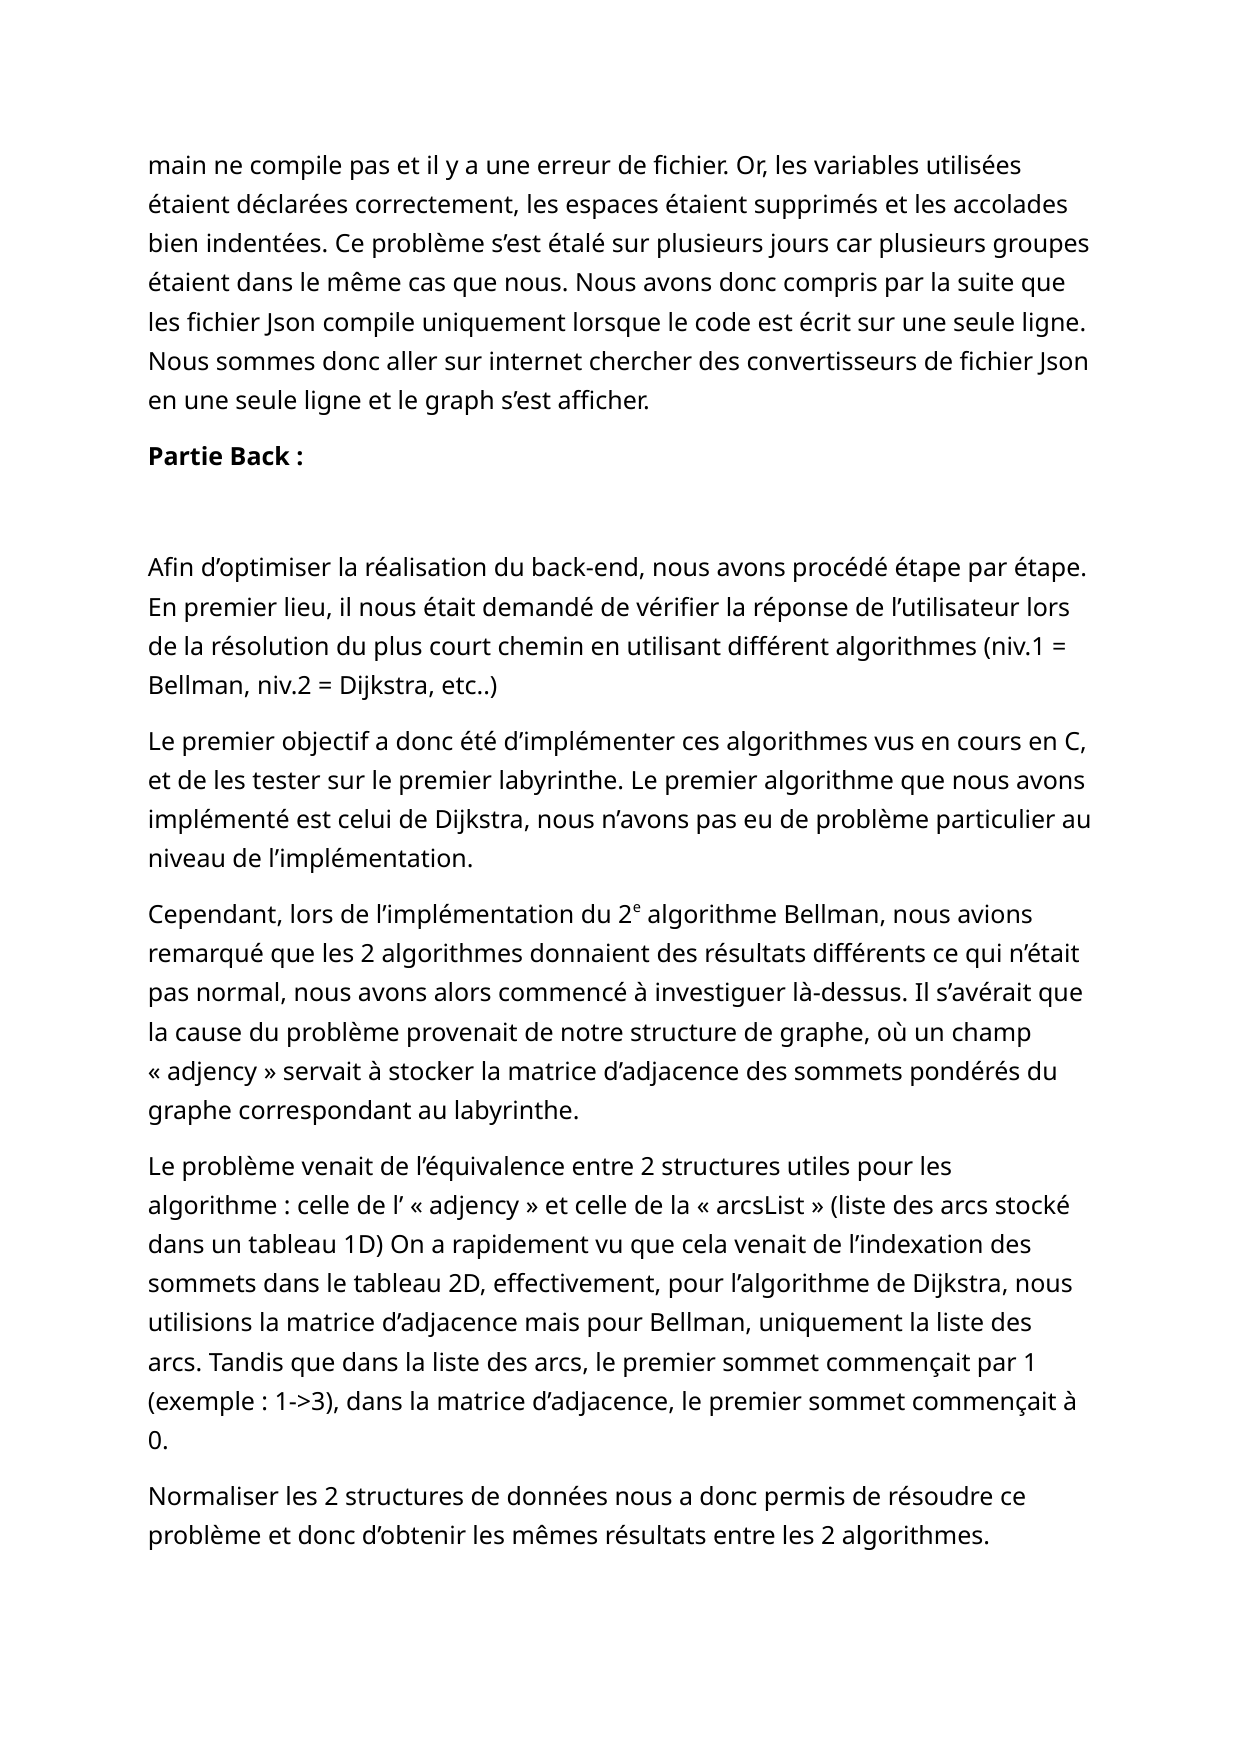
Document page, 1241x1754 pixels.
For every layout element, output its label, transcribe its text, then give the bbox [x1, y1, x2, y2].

text Le premier objectif a donc été d’implémenter ces algorithmes vus en cours en C, et de les tester sur le premier labyrinthe. Le premier algorithme que nous avons implémenté est celui de Dijkstra, nous n’avons pas eu de problème particulier au niveau de l’implémentation. [148, 723, 1093, 875]
text Partie Back : [148, 438, 1093, 472]
text main ne compile pas et il y a une erreur de fichier. Or, les variables utilisées étaient déclarées correctement, les espaces étaient supprimés et les accolades bien indentées. Ce problème s’est étalé sur plusieurs jours car plusieurs groupes étaient dans le même cas que nous. Nous avons donc compris par la suite que les fichier Json compile uniquement lorsque le code est écrit sur une seule ligne. Nous sommes donc aller sur internet chercher des convertisseurs de fichier Json en une seule ligne et le graph s’est afficher. [148, 148, 1093, 417]
text Normaliser les 2 structures de données nous a donc permis de résoudre ce problème et donc d’obtenir les mêmes résultats entre les 2 algorithmes. [148, 1478, 1093, 1552]
text Cependant, lors de l’implémentation du 2e algorithme Bellman, nous avions remarqué que les 2 algorithmes donnaient des résultats différents ce qui n’était pas normal, nous avons alors commencé à investiguer là-dessus. Il s’avérait que la cause du problème provenait de notre structure de graphe, où un champ « adjency » servait à stocker la matrice d’adjacence des sommets pondérés du graphe correspondant au labyrinthe. [148, 897, 1093, 1127]
text Le problème venait de l’équivalence entre 2 structures utiles pour les algorithme : celle de l’ « adjency » et celle de la « arcsList » (liste des arcs stocké dans un tableau 1D) On a rapidement vu que cela venait de l’indexation des sommets dans le tableau 2D, effectivement, pour l’algorithme de Dijkstra, nous utilisions la matrice d’adjacence mais pour Bellman, uniquement la liste des arcs. Tandis que dans la liste des arcs, le premier sommet commençait par 1 (exemple : 1->3), dans la matrice d’adjacence, le premier sommet commençait à 0. [148, 1148, 1093, 1457]
text Afin d’optimiser la réalisation du back-end, nous avons procédé étape par étape. En premier lieu, il nous était demandé de vérifier la réponse de l’utilisateur lors de la résolution du plus court chemin en utilisant différent algorithmes (niv.1 = Bellman, niv.2 = Dijkstra, etc..) [148, 550, 1093, 702]
